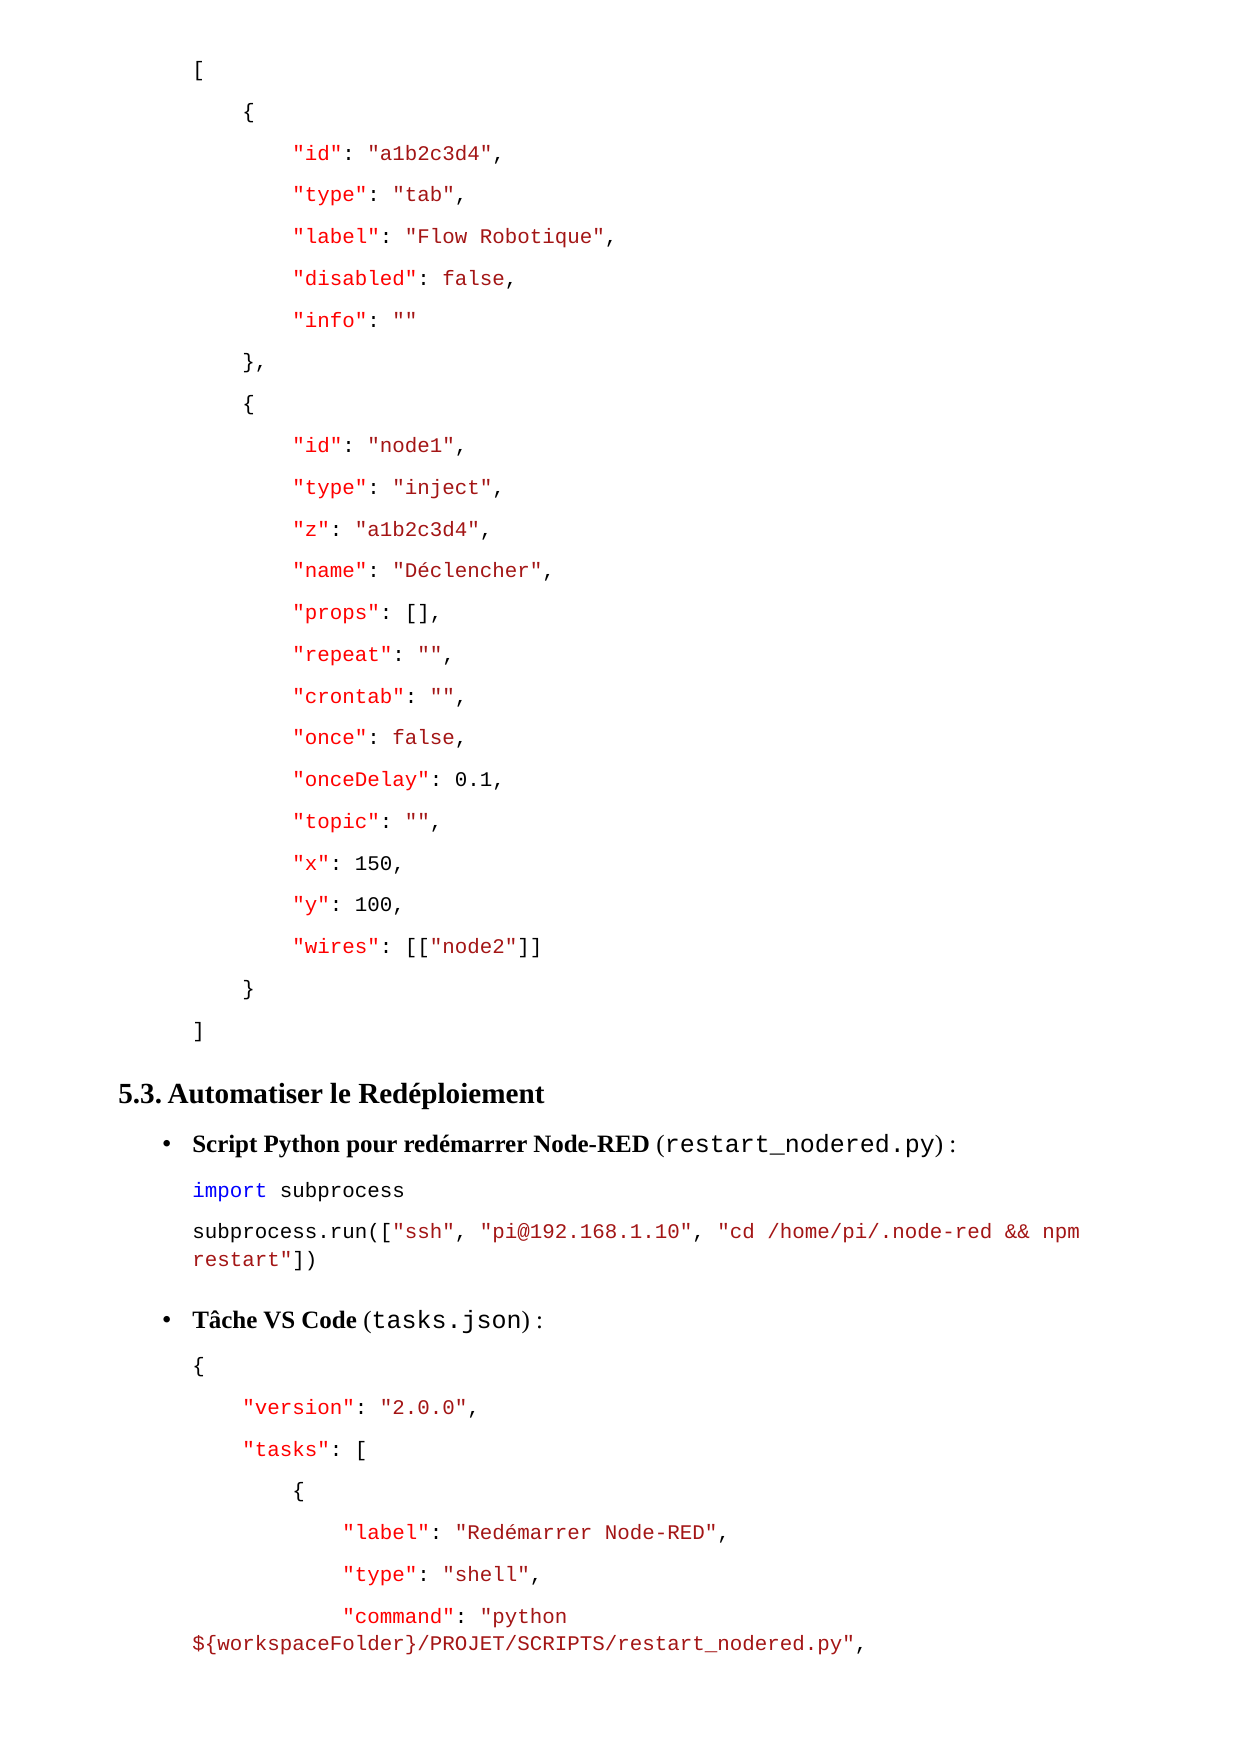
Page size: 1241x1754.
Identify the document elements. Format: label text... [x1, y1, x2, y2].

list "command": "python ${workspaceFolder}/PROJET/SCRIPTS/restart_nodered.py", [162, 1606, 1122, 1657]
list { [162, 1355, 1122, 1379]
list "label": "Redémarrer Node-RED", [162, 1522, 1122, 1546]
list "props": [], [162, 602, 1122, 626]
list "tasks": [ [162, 1439, 1122, 1462]
list ] [162, 1020, 1122, 1043]
list "x": 150, [162, 853, 1122, 876]
list "id": "node1", [162, 435, 1122, 459]
list [ [162, 59, 1122, 83]
list } [162, 978, 1122, 1002]
list "id": "a1b2c3d4", [162, 143, 1122, 166]
list "y": 100, [162, 894, 1122, 918]
list "z": "a1b2c3d4", [162, 518, 1122, 542]
list "type": "tab", [162, 184, 1122, 208]
list { [162, 393, 1122, 417]
list "wires": [["node2"]] [162, 936, 1122, 960]
list "disabled": false, [162, 268, 1122, 292]
list { [162, 101, 1122, 124]
list "once": false, [162, 727, 1122, 751]
list Script Python pour redémarrer Node-RED (restart_nodered.py) : [162, 1129, 1122, 1160]
list Tâche VS Code (tasks.json) : [162, 1305, 1122, 1336]
list "type": "inject", [162, 477, 1122, 500]
list "crontab": "", [162, 686, 1122, 709]
list "label": "Flow Robotique", [162, 226, 1122, 250]
list "repeat": "", [162, 644, 1122, 667]
list "name": "Déclencher", [162, 560, 1122, 584]
list import subprocess [162, 1179, 1122, 1203]
list "topic": "", [162, 811, 1122, 834]
list "type": "shell", [162, 1564, 1122, 1588]
subtitle 5.3. Automatiser le Redéploiement [118, 1076, 1122, 1110]
list "onceDelay": 0.1, [162, 769, 1122, 793]
list subprocess.run(["ssh", "pi@192.168.1.10", "cd /home/pi/.node-red && npm restart"]) [162, 1221, 1122, 1272]
list }, [162, 351, 1122, 375]
list "version": "2.0.0", [162, 1397, 1122, 1421]
list "info": "" [162, 310, 1122, 333]
list { [162, 1481, 1122, 1504]
